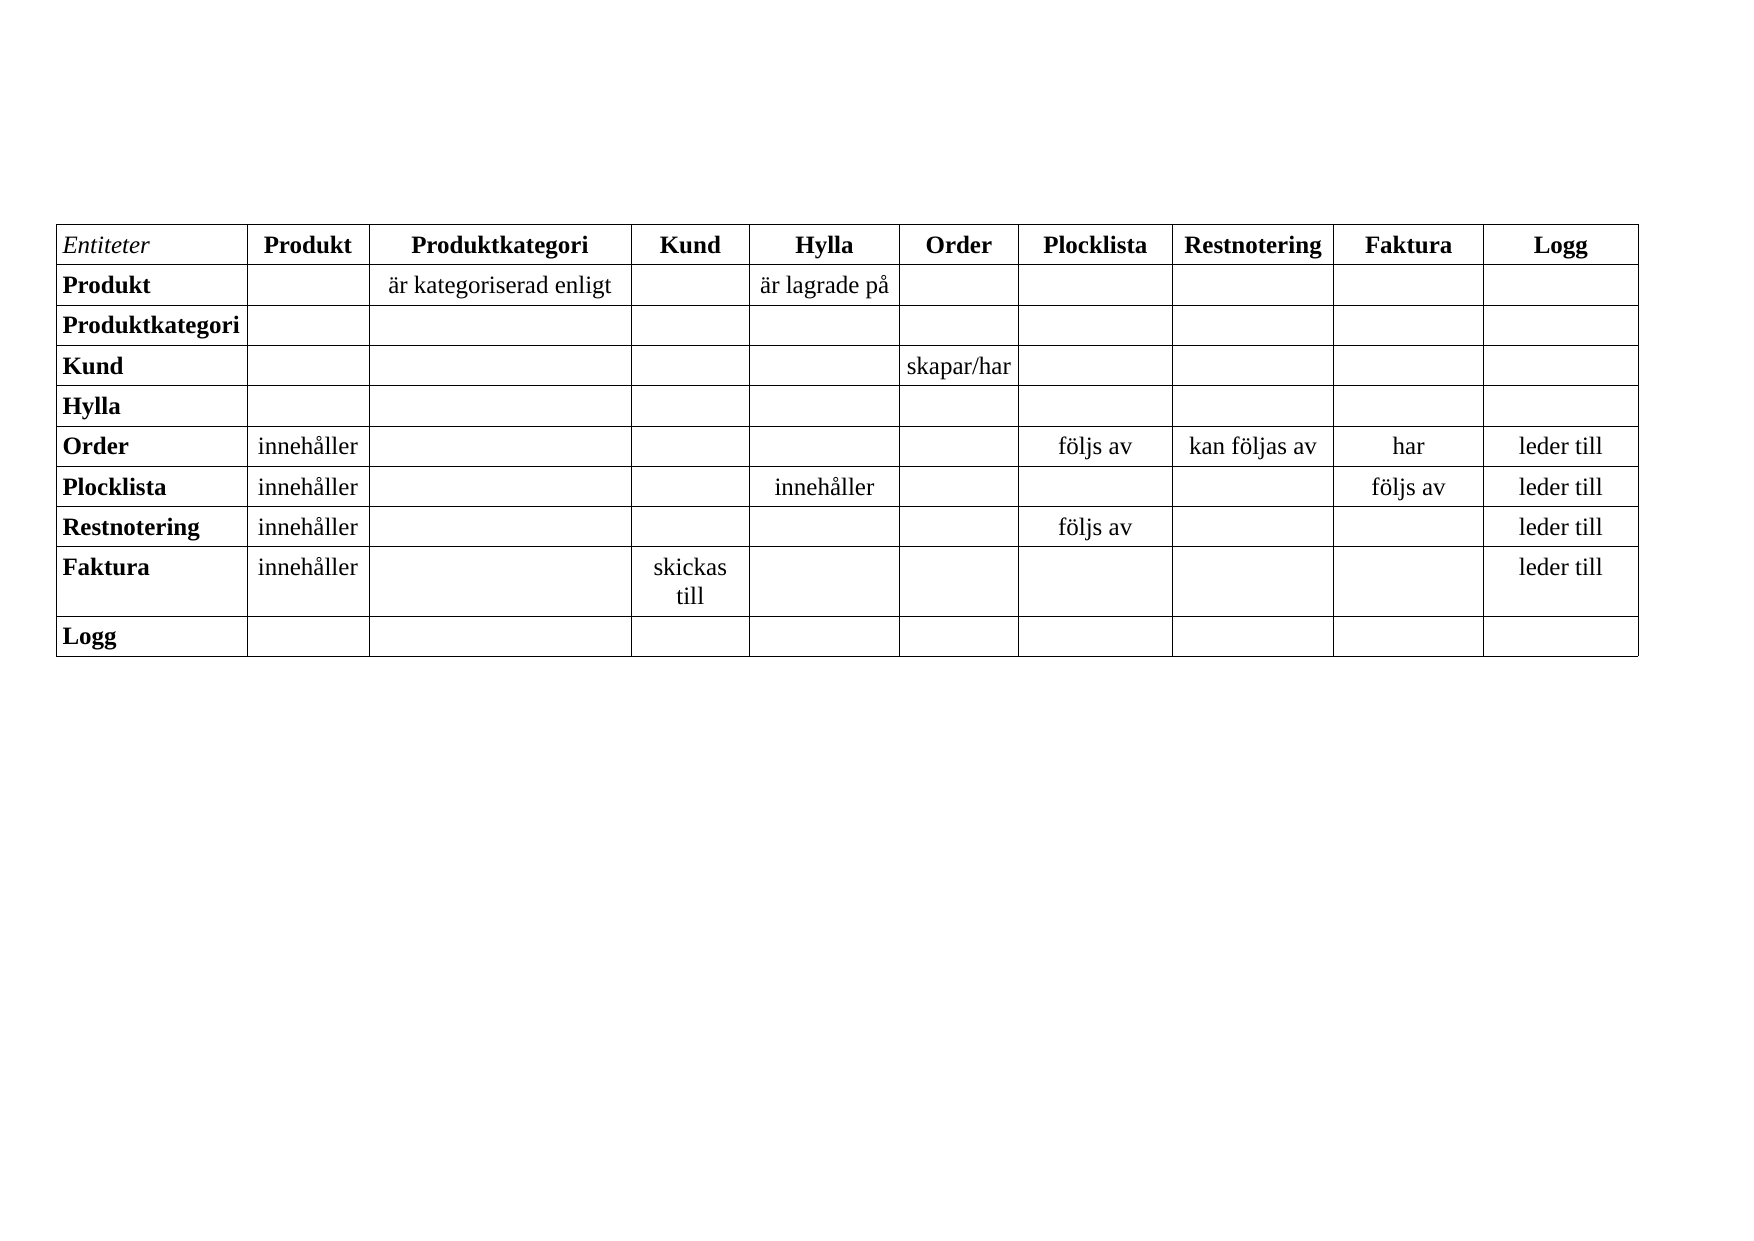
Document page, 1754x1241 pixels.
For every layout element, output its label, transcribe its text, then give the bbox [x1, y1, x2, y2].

table_cell skickas till [632, 547, 749, 616]
table_header Produktkategori [370, 225, 631, 264]
table_cell [1019, 467, 1172, 506]
table_cell [370, 386, 631, 426]
table_cell [900, 507, 1018, 546]
table_cell [1019, 617, 1172, 656]
table_cell leder till [1484, 547, 1638, 616]
table_cell [370, 306, 631, 345]
table_cell leder till [1484, 427, 1638, 466]
table_cell Logg [57, 617, 247, 656]
table_cell innehåller [248, 467, 369, 506]
table_cell [900, 617, 1018, 656]
table_cell [632, 467, 749, 506]
table_cell [1173, 306, 1333, 345]
table_cell [1019, 346, 1172, 385]
table_cell [900, 467, 1018, 506]
table_cell [1173, 547, 1333, 616]
table_cell [750, 386, 899, 426]
table_cell innehåller [248, 507, 369, 546]
table_cell [1484, 346, 1638, 385]
table_cell [248, 265, 369, 304]
table_header Plocklista [1019, 225, 1172, 264]
table_cell [1173, 617, 1333, 656]
table_cell [370, 467, 631, 506]
table_cell [1334, 346, 1483, 385]
table_cell [370, 507, 631, 546]
table_header Hylla [750, 225, 899, 264]
table_cell Produkt [57, 265, 247, 304]
table_header Logg [1484, 225, 1638, 264]
table_cell är kategoriserad enligt [370, 265, 631, 304]
table_cell [248, 386, 369, 426]
table_cell Plocklista [57, 467, 247, 506]
table_cell [1019, 306, 1172, 345]
table_cell [370, 617, 631, 656]
table_cell skapar/har [900, 346, 1018, 385]
table_cell [1173, 265, 1333, 304]
table_cell [1334, 617, 1483, 656]
table_cell [1484, 617, 1638, 656]
table_cell kan följas av [1173, 427, 1333, 466]
table_cell [370, 427, 631, 466]
table_cell innehåller [750, 467, 899, 506]
table_cell [900, 427, 1018, 466]
table_cell [1019, 265, 1172, 304]
table_cell är lagrade på [750, 265, 899, 304]
table_cell [1484, 265, 1638, 304]
table_cell Order [57, 427, 247, 466]
table_header Faktura [1334, 225, 1483, 264]
table_cell [632, 507, 749, 546]
table_cell [1484, 306, 1638, 345]
table_cell [632, 306, 749, 345]
table_cell [750, 547, 899, 616]
table_cell [900, 265, 1018, 304]
table_cell [1173, 507, 1333, 546]
table_cell följs av [1019, 427, 1172, 466]
table_cell [1173, 346, 1333, 385]
table_header Restnotering [1173, 225, 1333, 264]
table_cell leder till [1484, 507, 1638, 546]
table_cell [1334, 265, 1483, 304]
table_cell [750, 507, 899, 546]
table_cell [1173, 467, 1333, 506]
table_cell Restnotering [57, 507, 247, 546]
table_cell [1019, 547, 1172, 616]
table_cell [632, 386, 749, 426]
table_cell [1019, 386, 1172, 426]
table_cell har [1334, 427, 1483, 466]
table_header Kund [632, 225, 749, 264]
table_cell [1173, 386, 1333, 426]
table_cell [900, 306, 1018, 345]
table_cell innehåller [248, 547, 369, 616]
table_cell [750, 617, 899, 656]
table_cell [1334, 306, 1483, 345]
table_cell Produktkategori [57, 306, 247, 345]
table_cell följs av [1019, 507, 1172, 546]
table_cell följs av [1334, 467, 1483, 506]
table_cell [900, 386, 1018, 426]
table_header Entiteter [57, 225, 247, 264]
table_cell Faktura [57, 547, 247, 616]
table_cell [370, 346, 631, 385]
table_cell [1334, 507, 1483, 546]
table_cell [370, 547, 631, 616]
table_cell [1334, 547, 1483, 616]
table_cell [632, 427, 749, 466]
table_cell [248, 346, 369, 385]
table_cell [750, 306, 899, 345]
table_header Order [900, 225, 1018, 264]
table_header Produkt [248, 225, 369, 264]
table_cell leder till [1484, 467, 1638, 506]
table_cell [632, 617, 749, 656]
table_cell Kund [57, 346, 247, 385]
table_cell [900, 547, 1018, 616]
table_cell [1334, 386, 1483, 426]
table_cell Hylla [57, 386, 247, 426]
table_cell [632, 346, 749, 385]
table_cell [750, 427, 899, 466]
table_cell innehåller [248, 427, 369, 466]
table_cell [632, 265, 749, 304]
table_cell [750, 346, 899, 385]
table_cell [248, 617, 369, 656]
table_cell [248, 306, 369, 345]
table_cell [1484, 386, 1638, 426]
